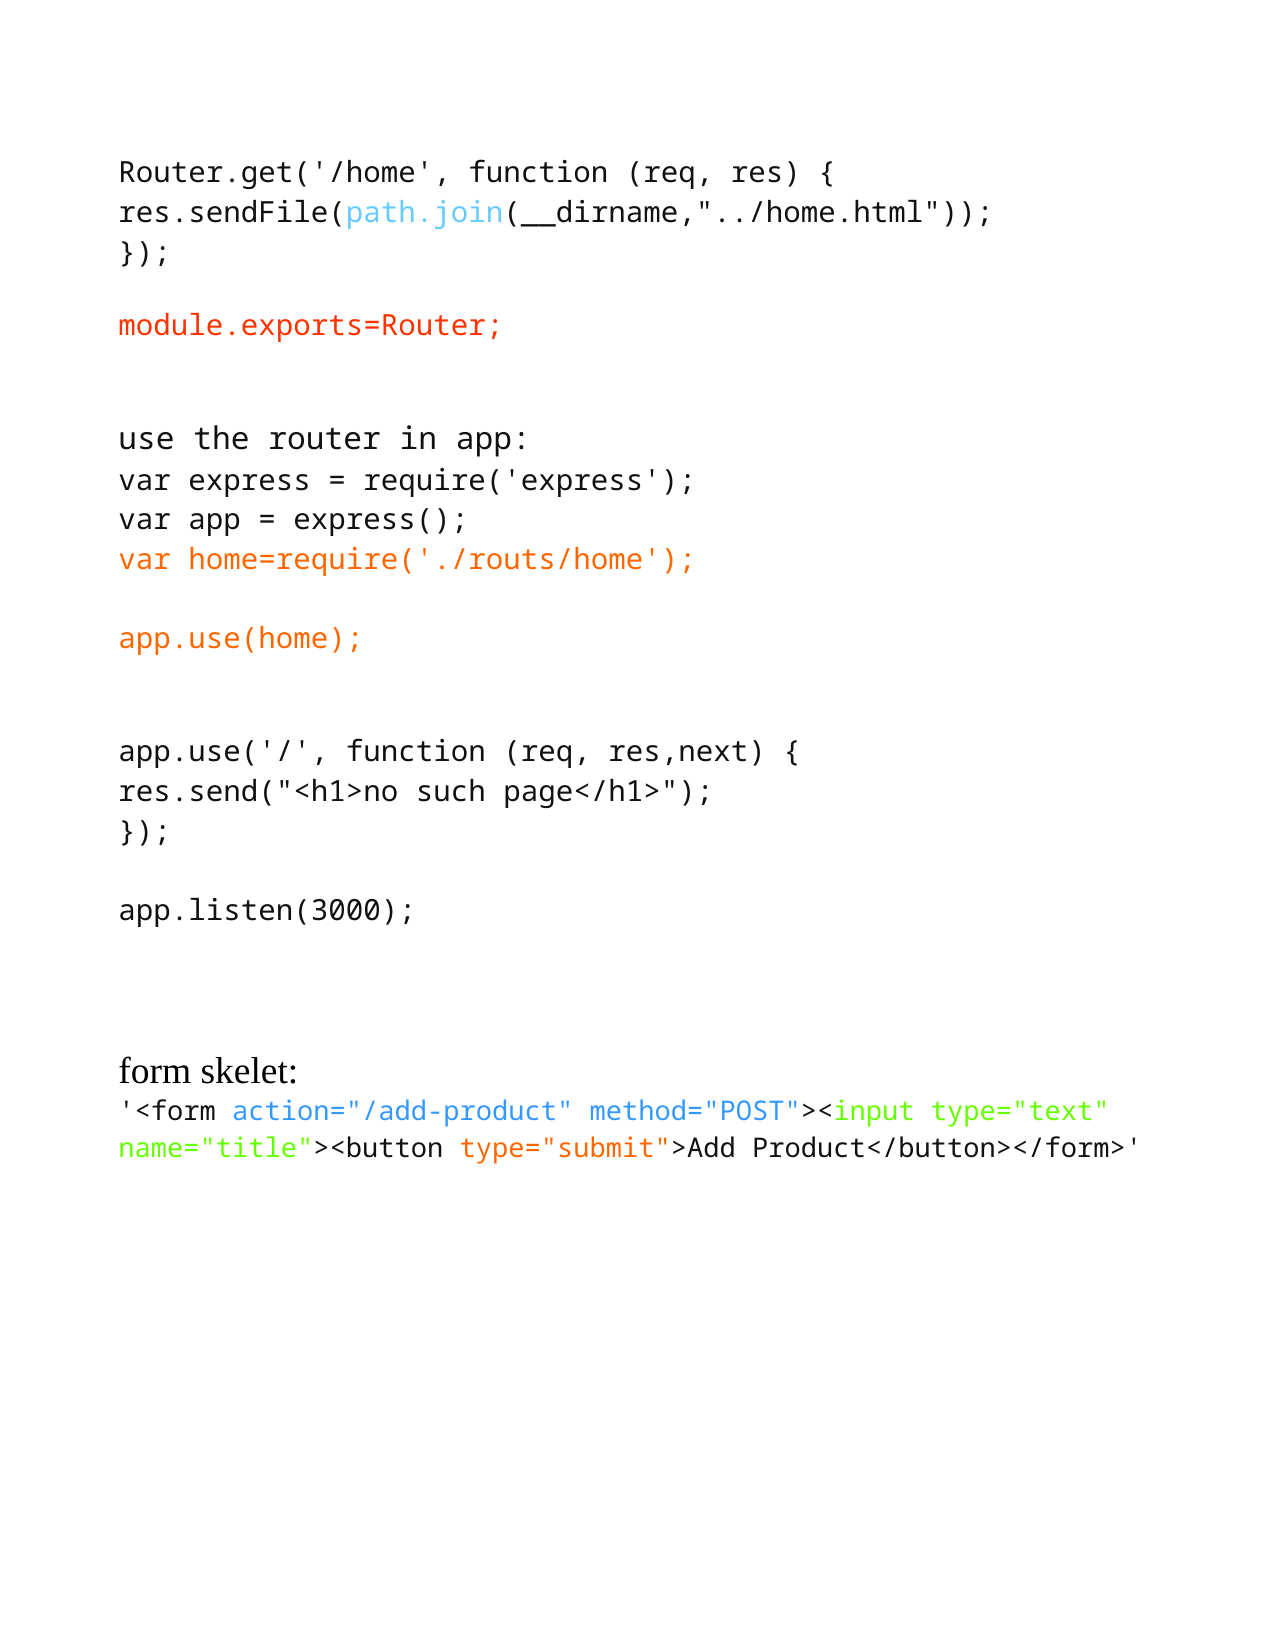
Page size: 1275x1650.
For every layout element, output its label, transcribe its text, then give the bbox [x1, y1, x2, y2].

text var app = express(); [118, 499, 1157, 538]
text res.send("<h1>no such page</h1>"); [118, 770, 1157, 810]
text app.listen(3000); [118, 889, 1157, 929]
text app.use(home); [118, 618, 1157, 657]
text }); [118, 810, 1157, 850]
text app.use('/', function (req, res,next) { [118, 731, 1157, 770]
text form skelet: [118, 1048, 1157, 1091]
text use the router in app: [118, 416, 1157, 459]
text var home=require('./routs/home'); [118, 538, 1157, 578]
text module.exports=Router; [118, 304, 1157, 344]
text Router.get('/home', function (req, res) { [118, 152, 1157, 191]
text '<form action="/add-product" method="POST"><input type="text" name="title"><button type="submit">Add Product</button></form>' [118, 1091, 1157, 1165]
text }); [118, 231, 1157, 271]
text var express = require('express'); [118, 459, 1157, 499]
text res.sendFile(path.join(__dirname,"../home.html")); [118, 191, 1157, 231]
